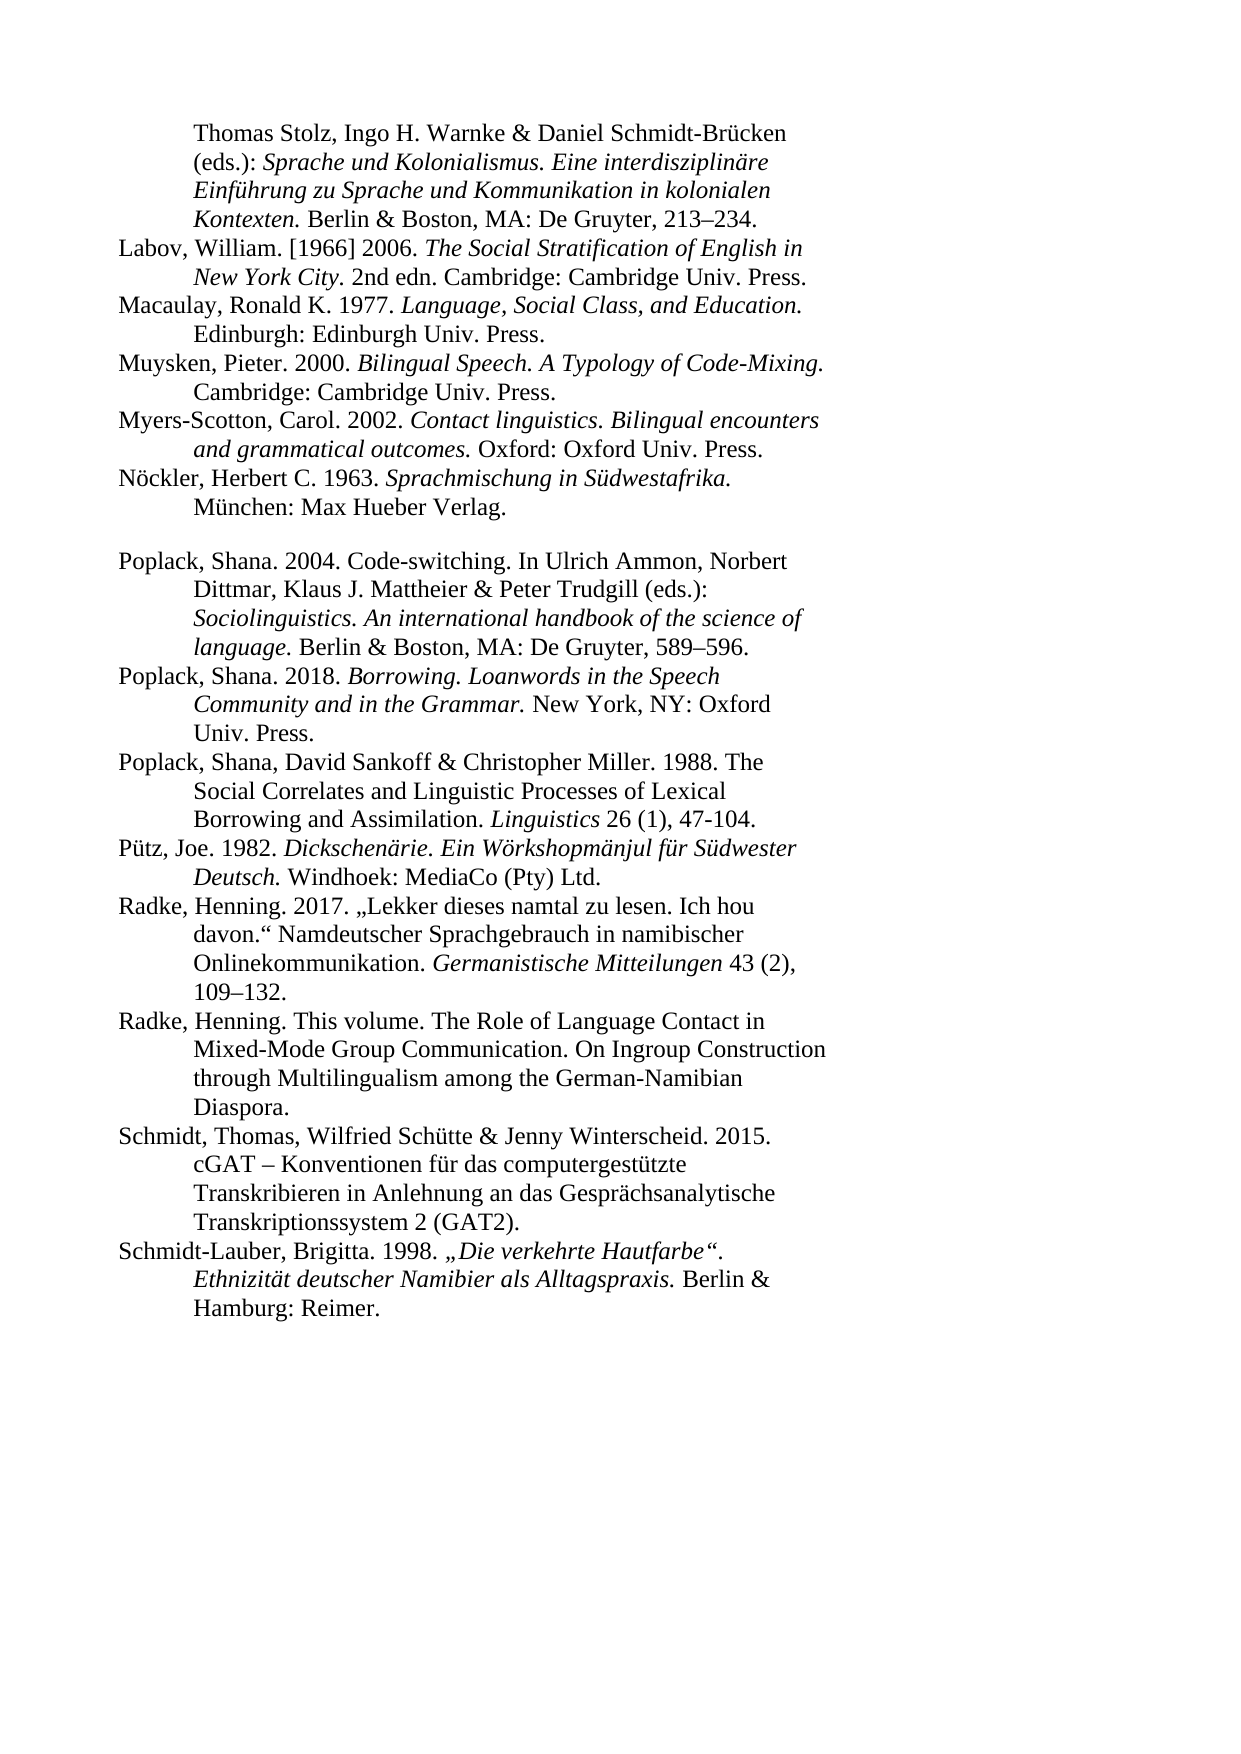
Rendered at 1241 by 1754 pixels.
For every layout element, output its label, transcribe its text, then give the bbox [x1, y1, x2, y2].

text Pütz, Joe. 1982. Dickschenärie. Ein Wörkshopmänjul für Südwester Deutsch. Windhoek: MediaCo (Pty) Ltd. [118, 833, 827, 891]
text Schmidt, Thomas, Wilfried Schütte & Jenny Winterscheid. 2015. cGAT – Konventionen für das computergestützte Transkribieren in Anlehnung an das Gesprächsanalytische Transkriptionssystem 2 (GAT2). [118, 1121, 827, 1236]
text Macaulay, Ronald K. 1977. Language, Social Class, and Education. Edinburgh: Edinburgh Univ. Press. [118, 291, 827, 348]
text Nöckler, Herbert C. 1963. Sprachmischung in Südwestafrika. München: Max Hueber Verlag. [118, 463, 827, 521]
text Poplack, Shana. 2004. Code-switching. In Ulrich Ammon, Norbert Dittmar, Klaus J. Mattheier & Peter Trudgill (eds.): Sociolinguistics. An international handbook of the science of language. Berlin & Boston, MA: De Gruyter, 589–596. [118, 546, 827, 661]
text Myers-Scotton, Carol. 2002. Contact linguistics. Bilingual encounters and grammatical outcomes. Oxford: Oxford Univ. Press. [118, 406, 827, 463]
text Radke, Henning. 2017. „Lekker dieses namtal zu lesen. Ich hou davon.“ Namdeutscher Sprachgebrauch in namibischer Onlinekommunikation. Germanistische Mitteilungen 43 (2), 109–132. [118, 891, 827, 1006]
text Poplack, Shana, David Sankoff & Christopher Miller. 1988. The Social Correlates and Linguistic Processes of Lexical Borrowing and Assimilation. Linguistics 26 (1), 47-104. [118, 747, 827, 833]
text Labov, William. [1966] 2006. The Social Stratification of English in New York City. 2nd edn. Cambridge: Cambridge Univ. Press. [118, 233, 827, 291]
text Thomas Stolz, Ingo H. Warnke & Daniel Schmidt-Brücken (eds.): Sprache und Kolonialismus. Eine interdisziplinäre Einführung zu Sprache und Kommunikation in kolonialen Kontexten. Berlin & Boston, MA: De Gruyter, 213–234. [118, 118, 827, 233]
text Schmidt-Lauber, Brigitta. 1998. „Die verkehrte Hautfarbe“. Ethnizität deutscher Namibier als Alltagspraxis. Berlin & Hamburg: Reimer. [118, 1236, 827, 1322]
text Poplack, Shana. 2018. Borrowing. Loanwords in the Speech Community and in the Grammar. New York, NY: Oxford Univ. Press. [118, 661, 827, 747]
text Radke, Henning. This volume. The Role of Language Contact in Mixed-Mode Group Communication. On Ingroup Construction through Multilingualism among the German-Namibian Diaspora. [118, 1006, 827, 1121]
text Muysken, Pieter. 2000. Bilingual Speech. A Typology of Code-Mixing. Cambridge: Cambridge Univ. Press. [118, 348, 827, 406]
